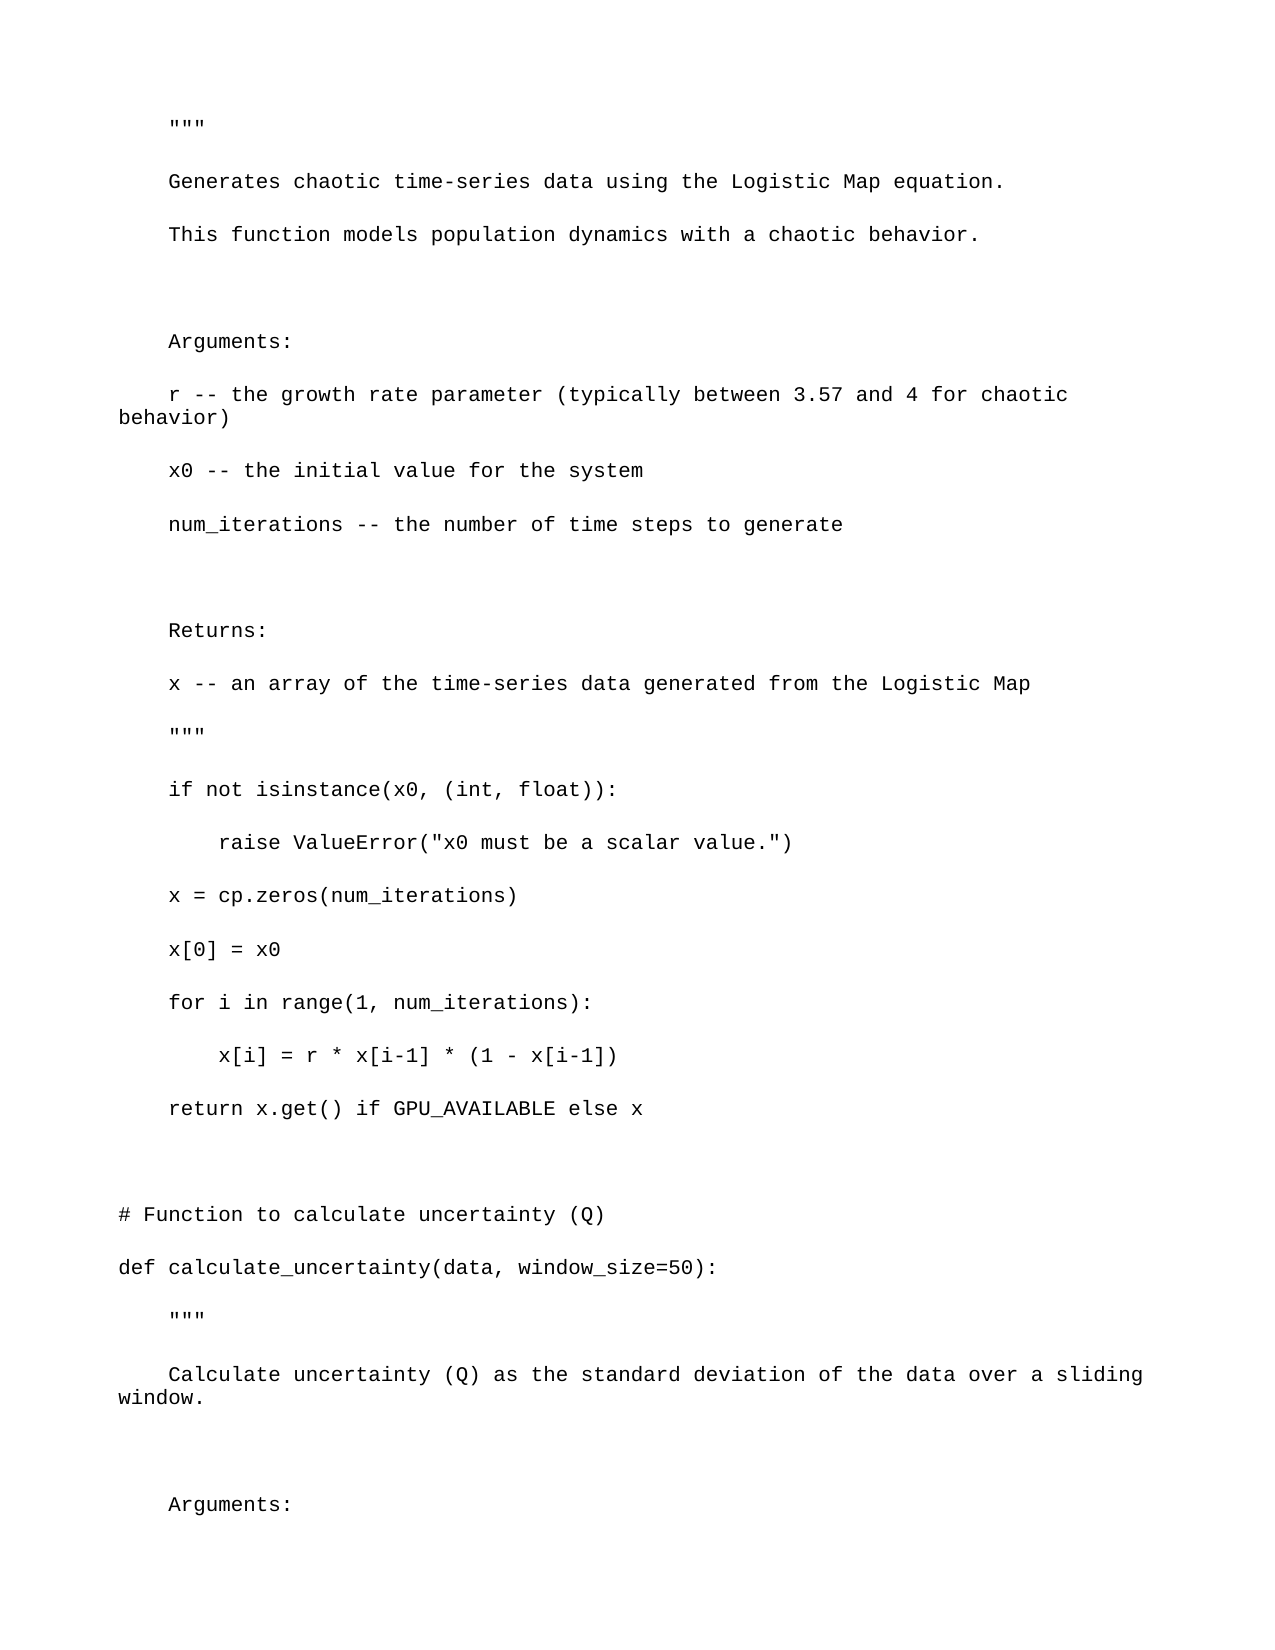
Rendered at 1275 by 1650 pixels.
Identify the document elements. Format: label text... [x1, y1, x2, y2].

text Returns: [118, 620, 1157, 643]
text return x.get() if GPU_AVAILABLE else x [118, 1098, 1157, 1122]
text if not isinstance(x0, (int, float)): [118, 779, 1157, 803]
text raise ValueError("x0 must be a scalar value.") [118, 832, 1157, 856]
text This function models population dynamics with a chaotic behavior. [118, 224, 1157, 248]
text """ [118, 118, 1157, 142]
text """ [118, 1311, 1157, 1334]
text def calculate_uncertainty(data, window_size=50): [118, 1257, 1157, 1281]
text x[0] = x0 [118, 939, 1157, 962]
text x -- an array of the time-series data generated from the Logistic Map [118, 673, 1157, 697]
text # Function to calculate uncertainty (Q) [118, 1204, 1157, 1228]
text x0 -- the initial value for the system [118, 461, 1157, 484]
text Arguments: [118, 1493, 1157, 1517]
text r -- the growth rate parameter (typically between 3.57 and 4 for chaotic behavior) [118, 384, 1157, 431]
text """ [118, 726, 1157, 750]
text Calculate uncertainty (Q) as the standard deviation of the data over a sliding window. [118, 1364, 1157, 1411]
text x[i] = r * x[i-1] * (1 - x[i-1]) [118, 1045, 1157, 1068]
text x = cp.zeros(num_iterations) [118, 886, 1157, 909]
text Generates chaotic time-series data using the Logistic Map equation. [118, 171, 1157, 195]
text num_iterations -- the number of time steps to generate [118, 514, 1157, 537]
text for i in range(1, num_iterations): [118, 992, 1157, 1015]
text Arguments: [118, 331, 1157, 354]
